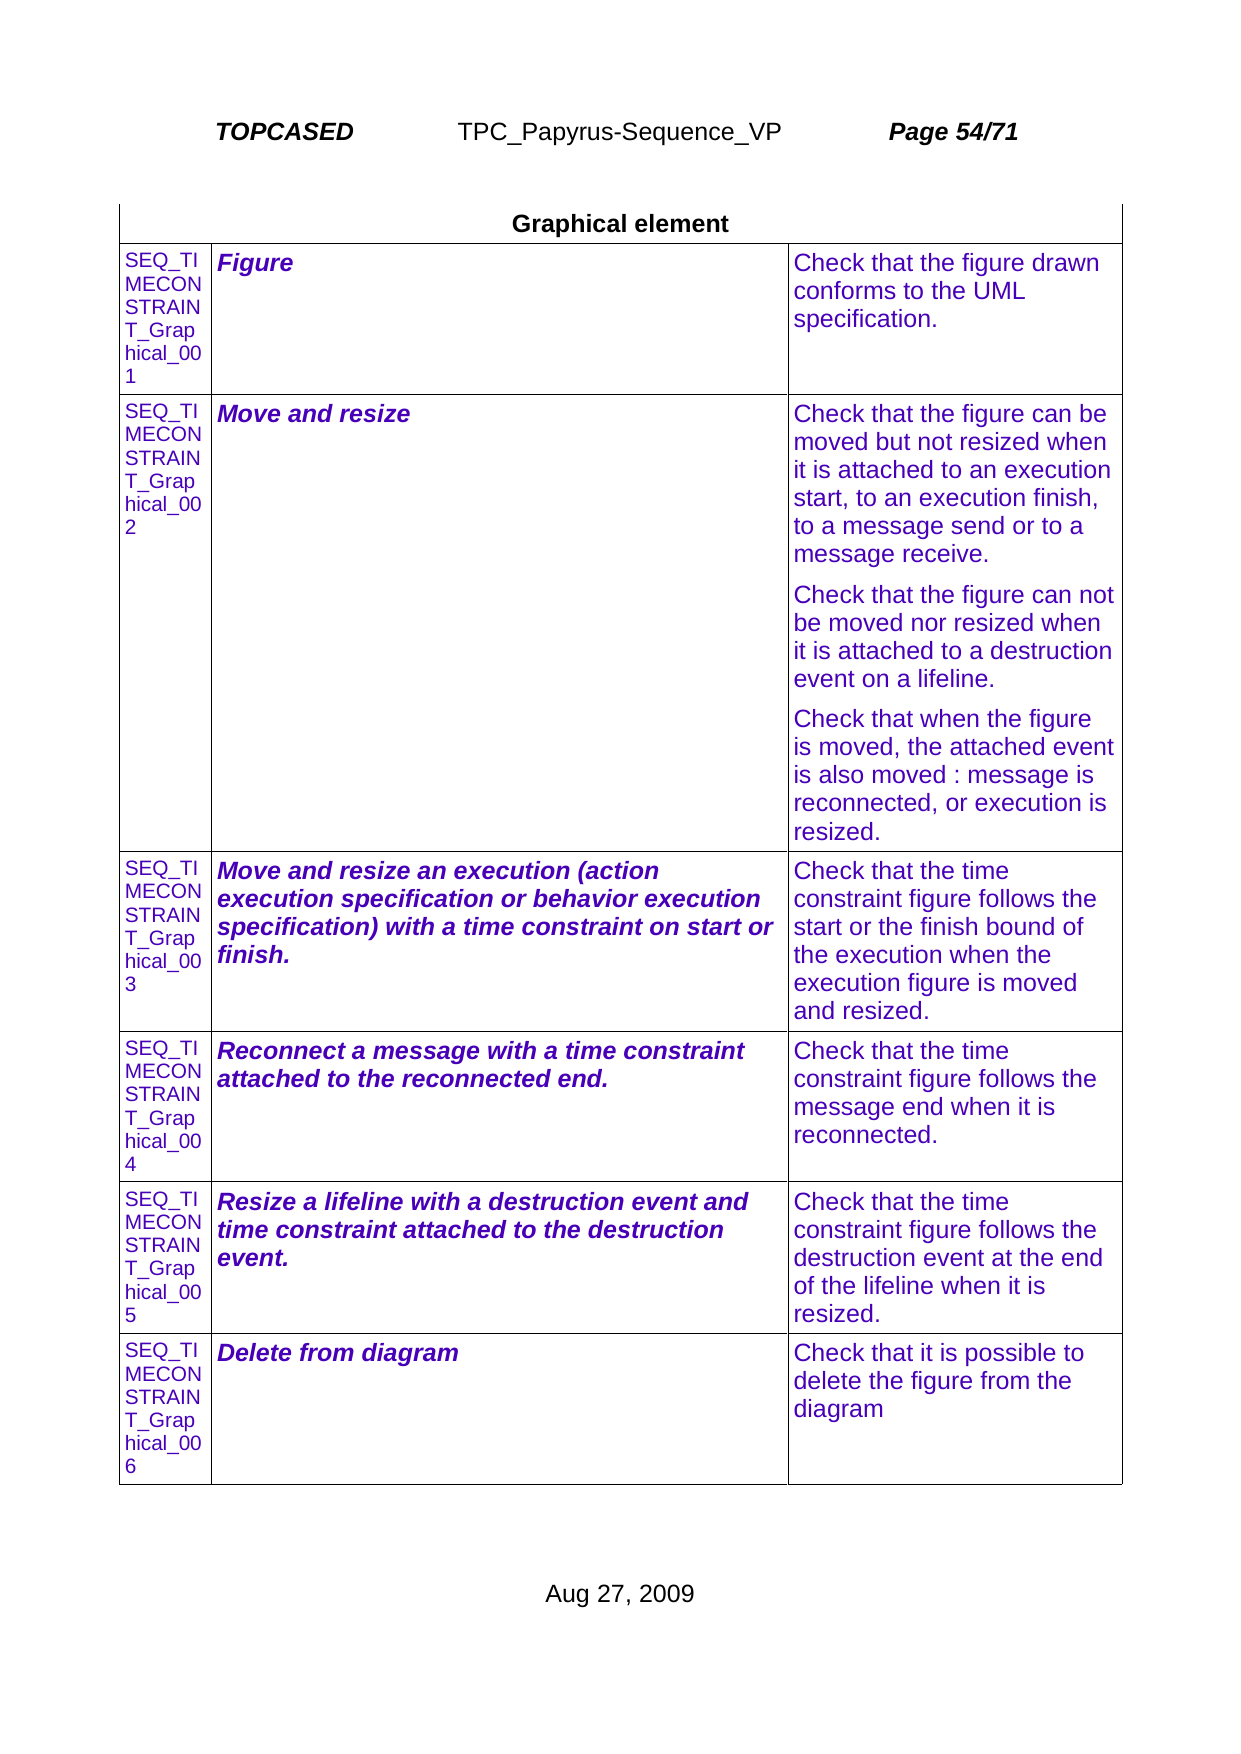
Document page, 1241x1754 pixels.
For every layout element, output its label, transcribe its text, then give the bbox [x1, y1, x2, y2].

table_cell Figure [212, 244, 787, 394]
table_cell SEQ_TIMECONSTRAINT_Graphical_005 [120, 1182, 211, 1333]
table_cell Check that the time constraint figure follows the start or the finish bound of the execution when the execution figure is moved and resized. [789, 852, 1122, 1031]
table_cell Reconnect a message with a time constraint attached to the reconnected end. [212, 1032, 787, 1181]
table_cell Check that the figure can be moved but not resized when it is attached to an execution start, to an execution finish, to a message send or to a message receive. Check that the figure can not be moved nor resized when it is attached to a destruction event on a lifeline. Check that when the figure is moved, the attached event is also moved : message is reconnected, or execution is resized. [789, 395, 1122, 851]
table_cell Move and resize [212, 395, 787, 851]
table_cell Check that the time constraint figure follows the message end when it is reconnected. [789, 1032, 1122, 1181]
table_cell Check that the time constraint figure follows the destruction event at the end of the lifeline when it is resized. [789, 1182, 1122, 1333]
table_cell SEQ_TIMECONSTRAINT_Graphical_002 [120, 395, 211, 851]
table_cell SEQ_TIMECONSTRAINT_Graphical_004 [120, 1032, 211, 1181]
table_cell Move and resize an execution (action execution specification or behavior execution specification) with a time constraint on start or finish. [212, 852, 787, 1031]
table_cell SEQ_TIMECONSTRAINT_Graphical_006 [120, 1334, 211, 1484]
table_cell Resize a lifeline with a destruction event and time constraint attached to the destruction event. [212, 1182, 787, 1333]
table_cell Delete from diagram [212, 1334, 787, 1484]
table_cell Check that it is possible to delete the figure from the diagram [789, 1334, 1122, 1484]
table_cell Check that the figure drawn conforms to the UML specification. [789, 244, 1122, 394]
table_cell SEQ_TIMECONSTRAINT_Graphical_003 [120, 852, 211, 1031]
table_cell Graphical element [120, 204, 1122, 243]
table_cell SEQ_TIMECONSTRAINT_Graphical_001 [120, 244, 211, 394]
